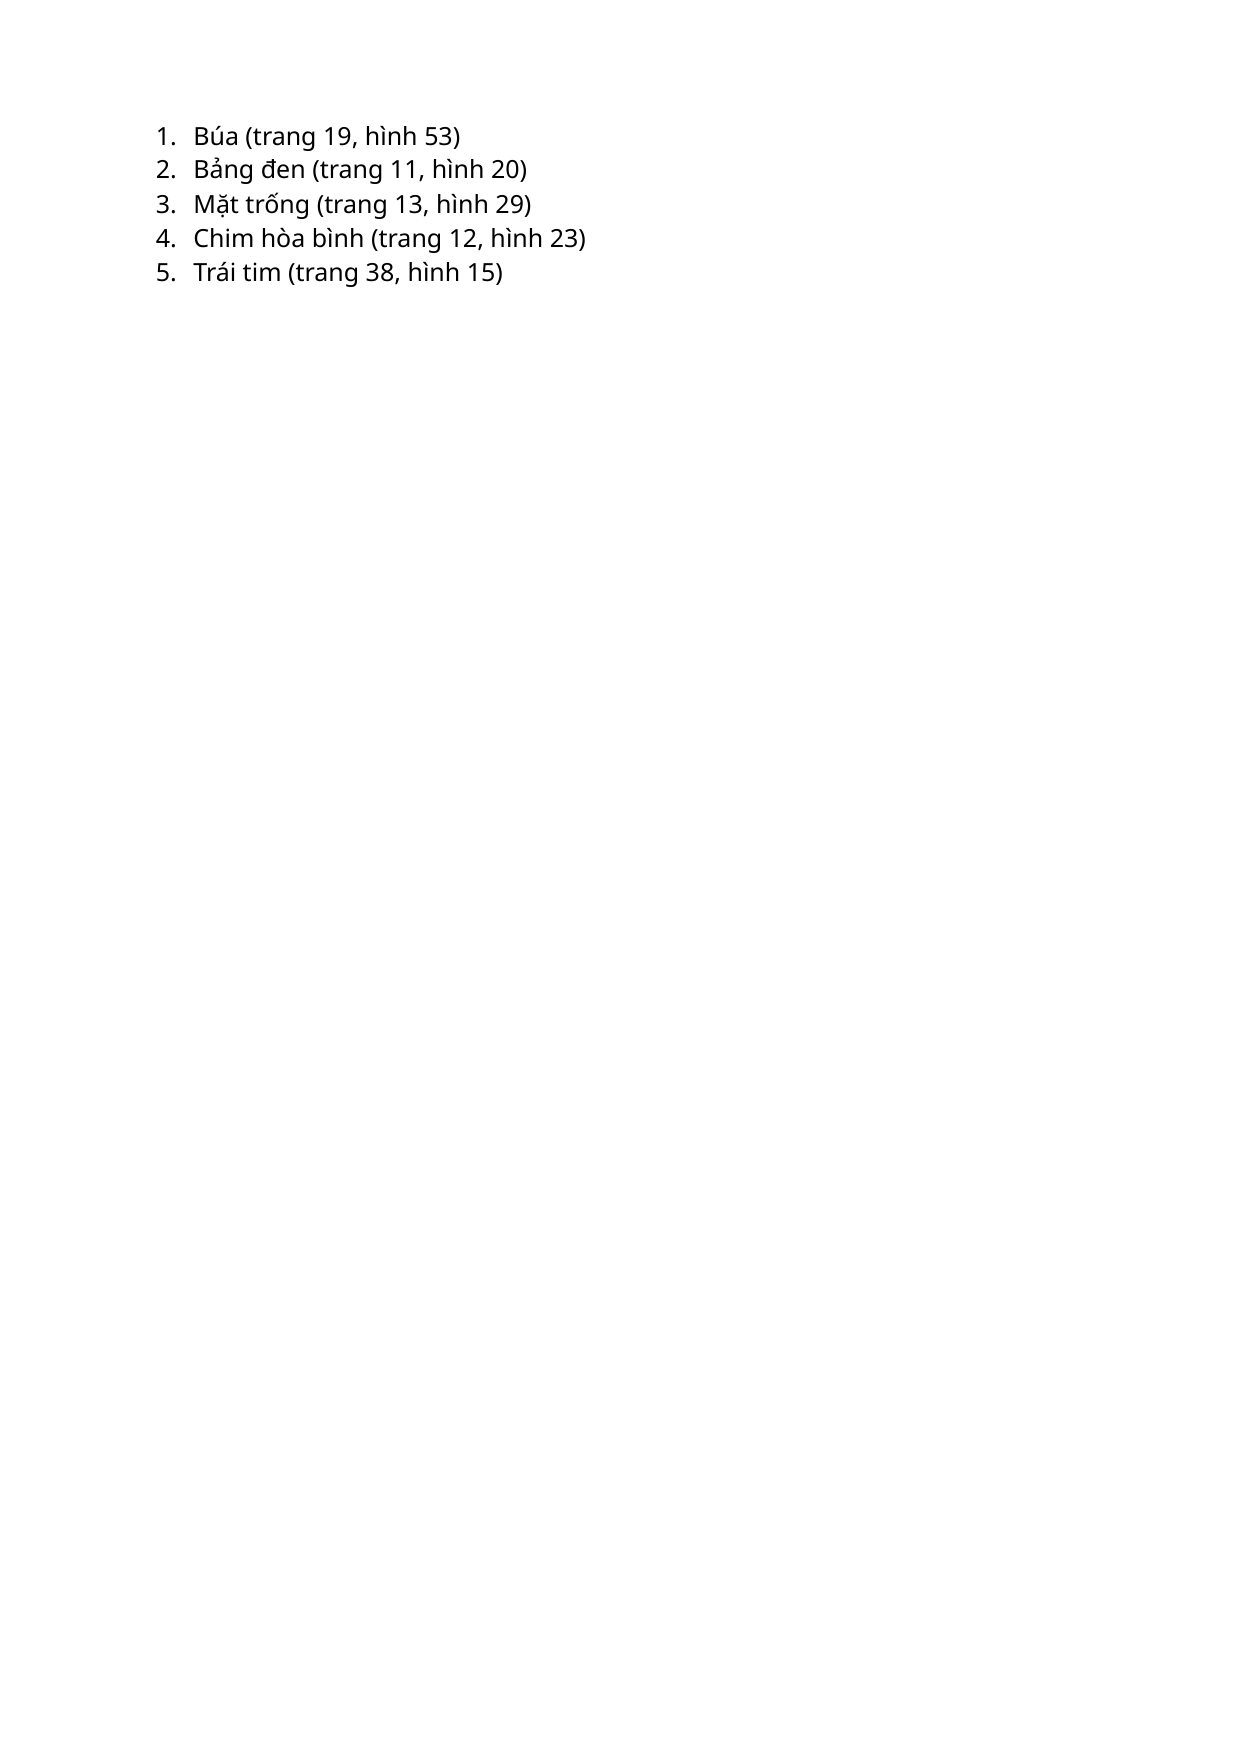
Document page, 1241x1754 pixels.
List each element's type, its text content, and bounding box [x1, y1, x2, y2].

list Chim hòa bình (trang 12, hình 23) [156, 220, 1122, 254]
list Bảng đen (trang 11, hình 20) [156, 152, 1122, 186]
list Mặt trống (trang 13, hình 29) [156, 186, 1122, 220]
list Búa (trang 19, hình 53) [156, 118, 1122, 152]
list Trái tim (trang 38, hình 15) [156, 254, 1122, 288]
